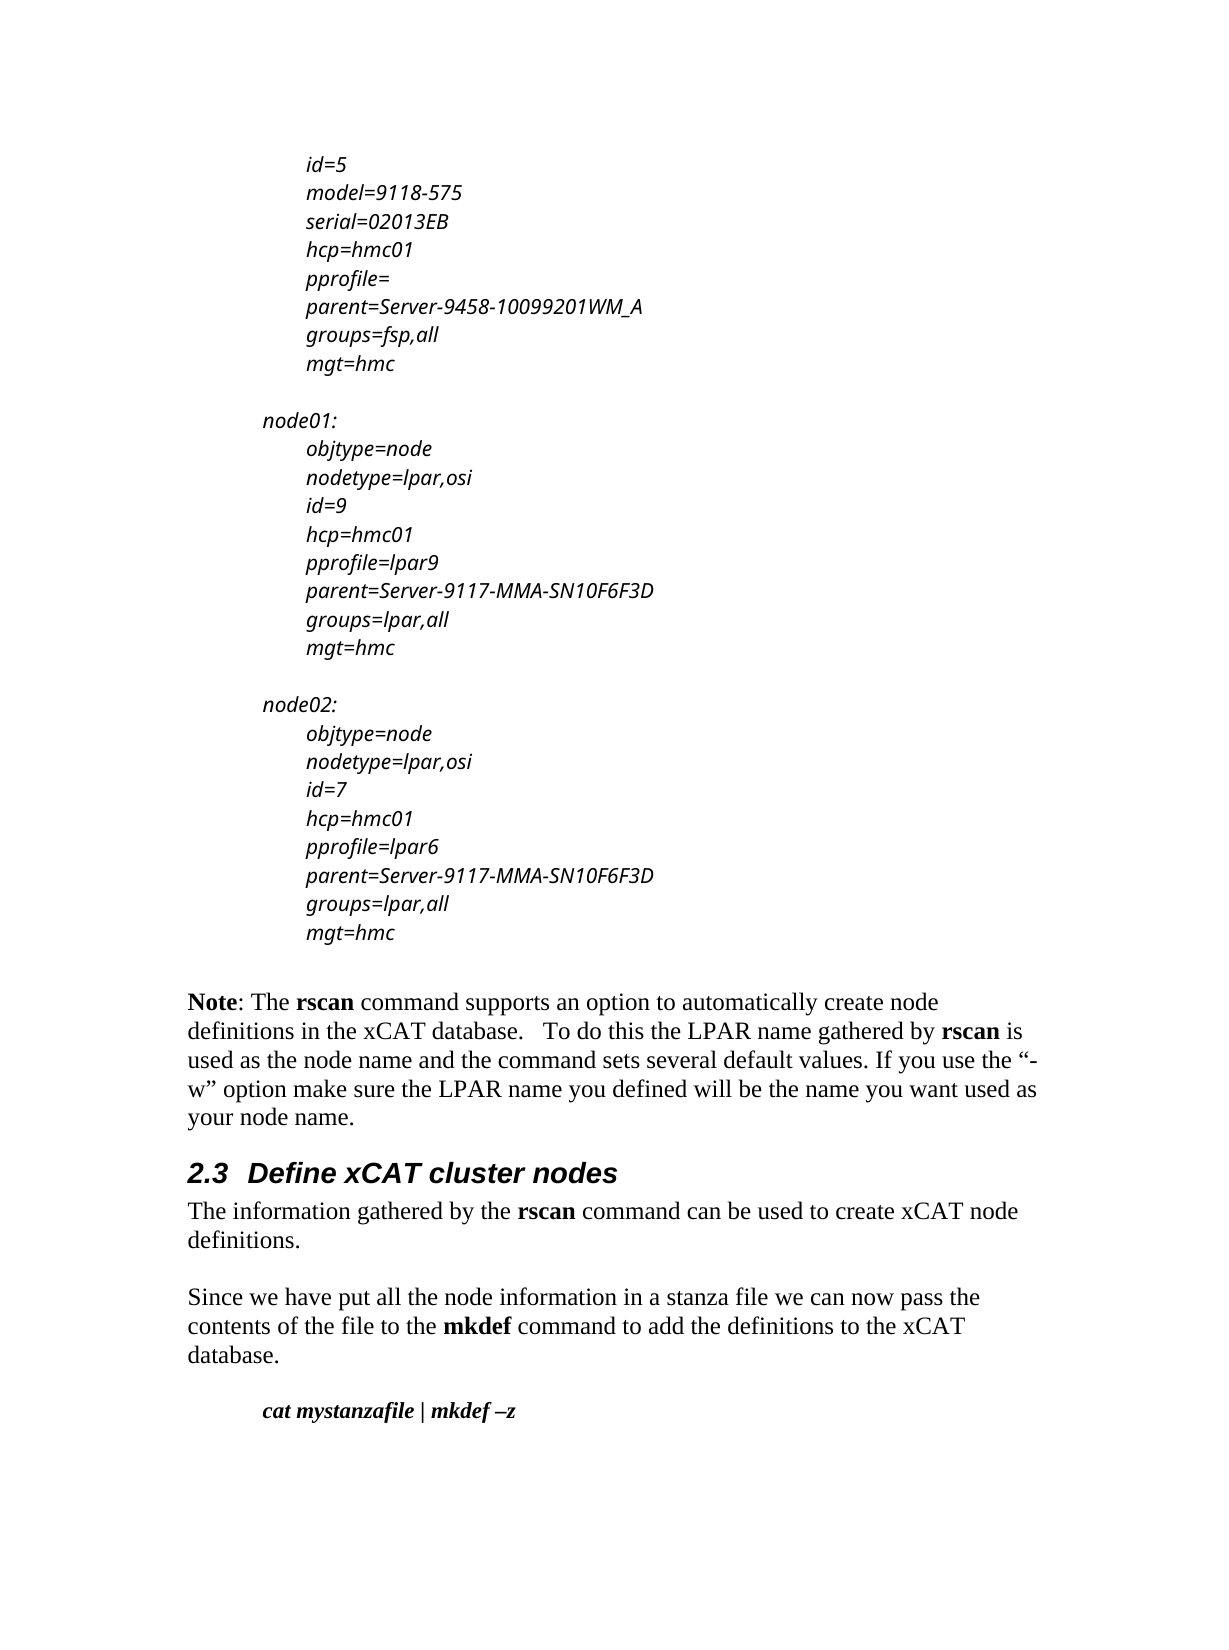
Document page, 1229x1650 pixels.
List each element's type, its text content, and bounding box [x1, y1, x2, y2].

list Note: The rscan command supports an option to automatically create node definitions in the xCAT database. To do this the LPAR name gathered by rscan is used as the node name and the command sets several default values. If you use the “-w” option make sure the LPAR name you defined will be the name you want used as your node name. [187, 987, 1041, 1131]
text parent=Server-9117-MMA-SN10F6F3D [262, 577, 1041, 605]
list cat mystanzafile | mkdef –z [150, 1397, 1041, 1424]
text pprofile=lpar6 [262, 832, 1041, 861]
text nodetype=lpar,osi [262, 747, 1041, 776]
text serial=02013EB [262, 207, 1041, 235]
text id=7 [262, 776, 1041, 804]
text pprofile=lpar9 [262, 548, 1041, 577]
text objtype=node [262, 719, 1041, 747]
text node01: [262, 406, 1041, 434]
subtitle Define xCAT cluster nodes [187, 1156, 1041, 1190]
text hcp=hmc01 [262, 235, 1041, 264]
text hcp=hmc01 [262, 520, 1041, 548]
text id=9 [262, 491, 1041, 520]
text pprofile= [262, 264, 1041, 292]
text groups=lpar,all [262, 889, 1041, 918]
text groups=lpar,all [262, 605, 1041, 633]
text mgt=hmc [262, 349, 1041, 377]
list Since we have put all the node information in a stanza file we can now pass the contents of the file to the mkdef command to add the definitions to the xCAT database. [150, 1282, 1041, 1368]
text parent=Server-9458-10099201WM_A [262, 292, 1041, 321]
text mgt=hmc [262, 918, 1041, 946]
list The information gathered by the rscan command can be used to create xCAT node definitions. [150, 1196, 1041, 1253]
text mgt=hmc [262, 633, 1041, 662]
text hcp=hmc01 [262, 804, 1041, 832]
text model=9118-575 [262, 178, 1041, 207]
text objtype=node [262, 434, 1041, 463]
text nodetype=lpar,osi [262, 463, 1041, 491]
text groups=fsp,all [262, 321, 1041, 349]
text id=5 [262, 150, 1041, 178]
text parent=Server-9117-MMA-SN10F6F3D [262, 861, 1041, 889]
text node02: [262, 690, 1041, 719]
